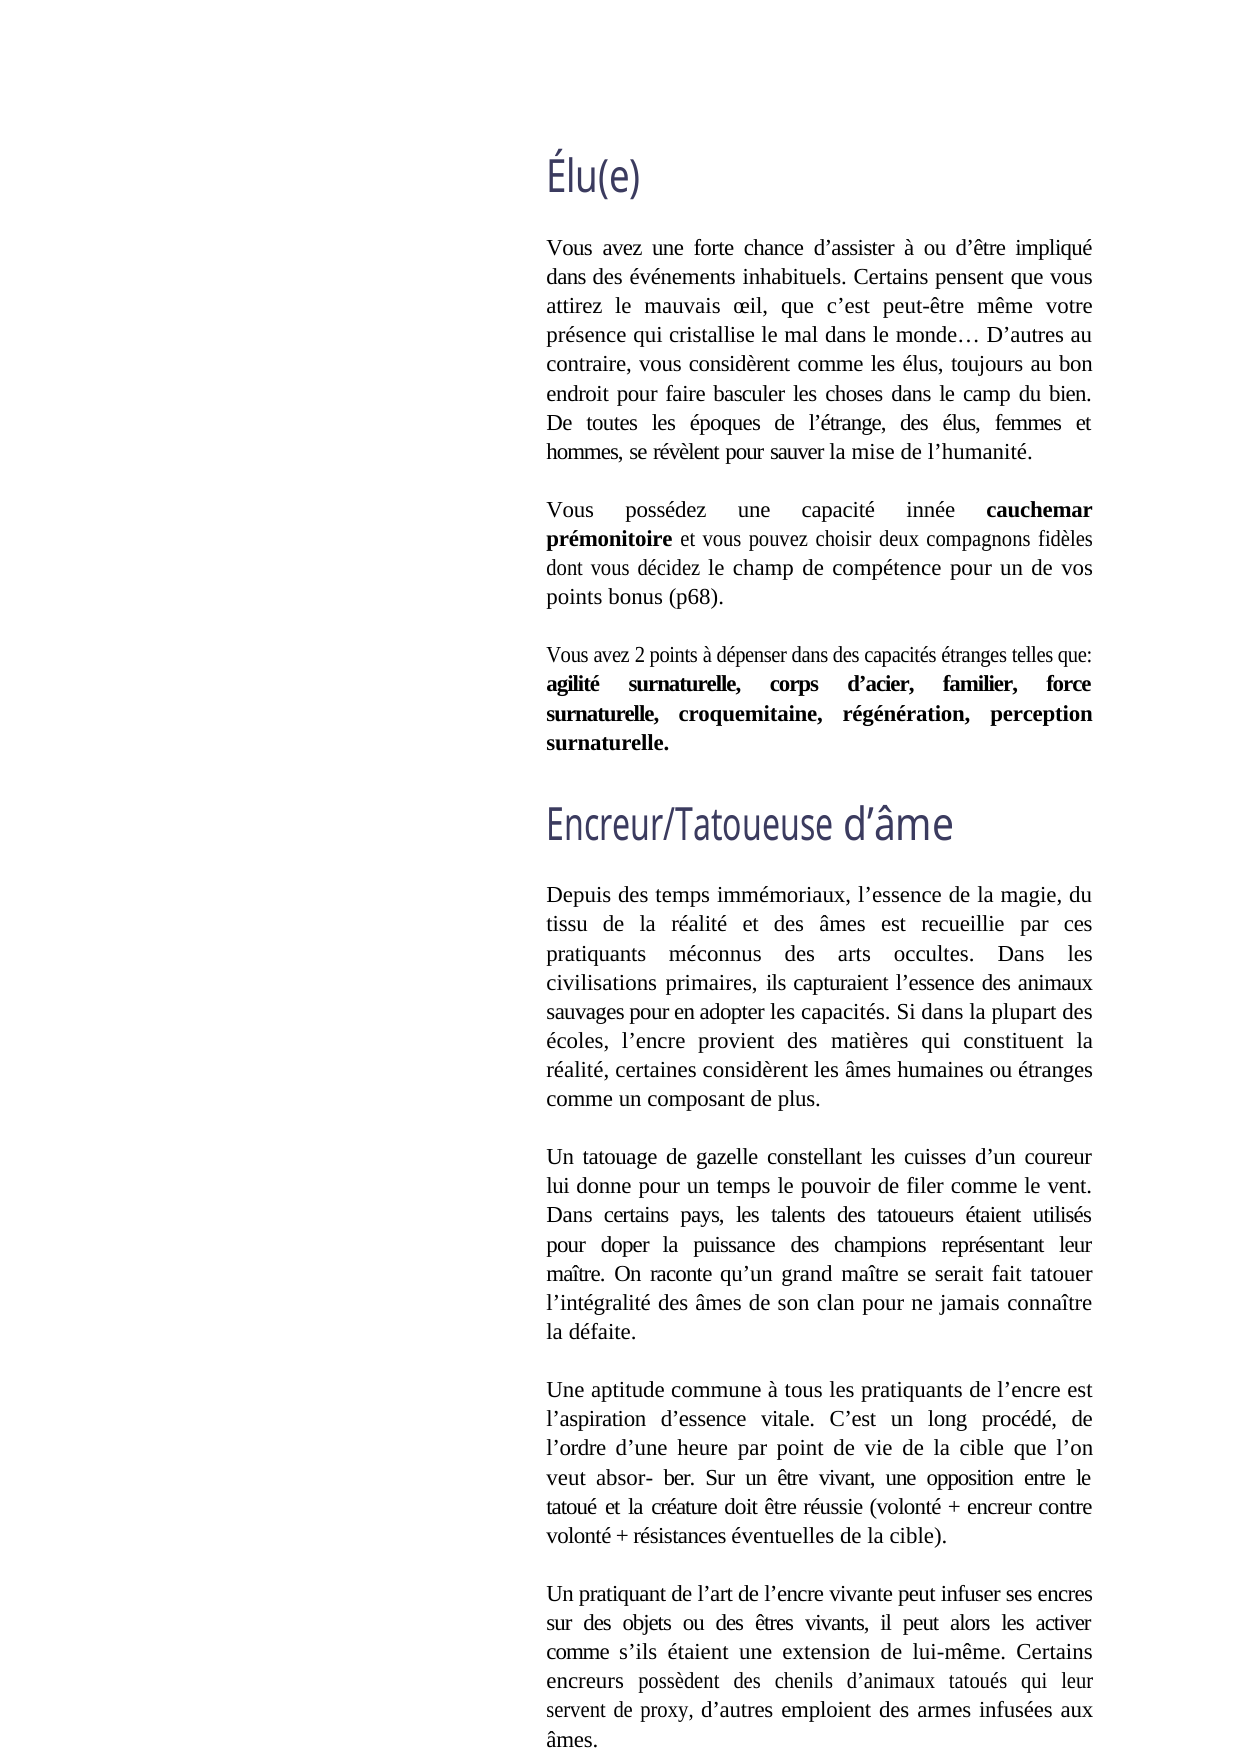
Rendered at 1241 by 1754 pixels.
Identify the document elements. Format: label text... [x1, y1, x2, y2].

text Vous possédez une capacité innée cauchemar prémonitoire et vous pouvez choisir deux compagnons fidèles dont vous décidez le champ de compétence pour un de vos points bonus (p68). [546, 496, 1093, 609]
subtitle Élu(e) [546, 144, 1240, 206]
text Un tatouage de gazelle constellant les cuisses d’un coureur lui donne pour un temps le pouvoir de filer comme le vent. Dans certains pays, les talents des tatoueurs étaient utilisés pour doper la puissance des champions représentant leur maître. On raconte qu’un grand maître se serait fait tatouer l’intégralité des âmes de son clan pour ne jamais connaître la défaite. [546, 1143, 1093, 1344]
text Une aptitude commune à tous les pratiquants de l’encre est l’aspiration d’essence vitale. C’est un long procédé, de l’ordre d’une heure par point de vie de la cible que l’on veut absor- ber. Sur un être vivant, une opposition entre le tatoué et la créature doit être réussie (volonté + encreur contre volonté + résistances éventuelles de la cible). [546, 1376, 1093, 1548]
text Depuis des temps immémoriaux, l’essence de la magie, du tissu de la réalité et des âmes est recueillie par ces pratiquants méconnus des arts occultes. Dans les civilisations primaires, ils capturaient l’essence des animaux sauvages pour en adopter les capacités. Si dans la plupart des écoles, l’encre provient des matières qui constituent la réalité, certaines considèrent les âmes humaines ou étranges comme un composant de plus. [546, 881, 1093, 1112]
subtitle Encreur/Tatoueuse d’âme [546, 791, 1240, 854]
text Vous avez une forte chance d’assister à ou d’être impliqué dans des événements inhabituels. Certains pensent que vous attirez le mauvais œil, que c’est peut-être même votre présence qui cristallise le mal dans le monde… D’autres au contraire, vous considèrent comme les élus, toujours au bon endroit pour faire basculer les choses dans le camp du bien. De toutes les époques de l’étrange, des élus, femmes et hommes, se révèlent pour sauver la mise de l’humanité. [546, 234, 1093, 464]
text Vous avez 2 points à dépenser dans des capacités étranges telles que: agilité surnaturelle, corps d’acier, familier, force surnaturelle, croquemitaine, régénération, perception surnaturelle. [546, 641, 1093, 755]
text Un pratiquant de l’art de l’encre vivante peut infuser ses encres sur des objets ou des êtres vivants, il peut alors les activer comme s’ils étaient une extension de lui-même. Certains encreurs possèdent des chenils d’animaux tatoués qui leur servent de proxy, d’autres emploient des armes infusées aux âmes. [546, 1580, 1093, 1752]
